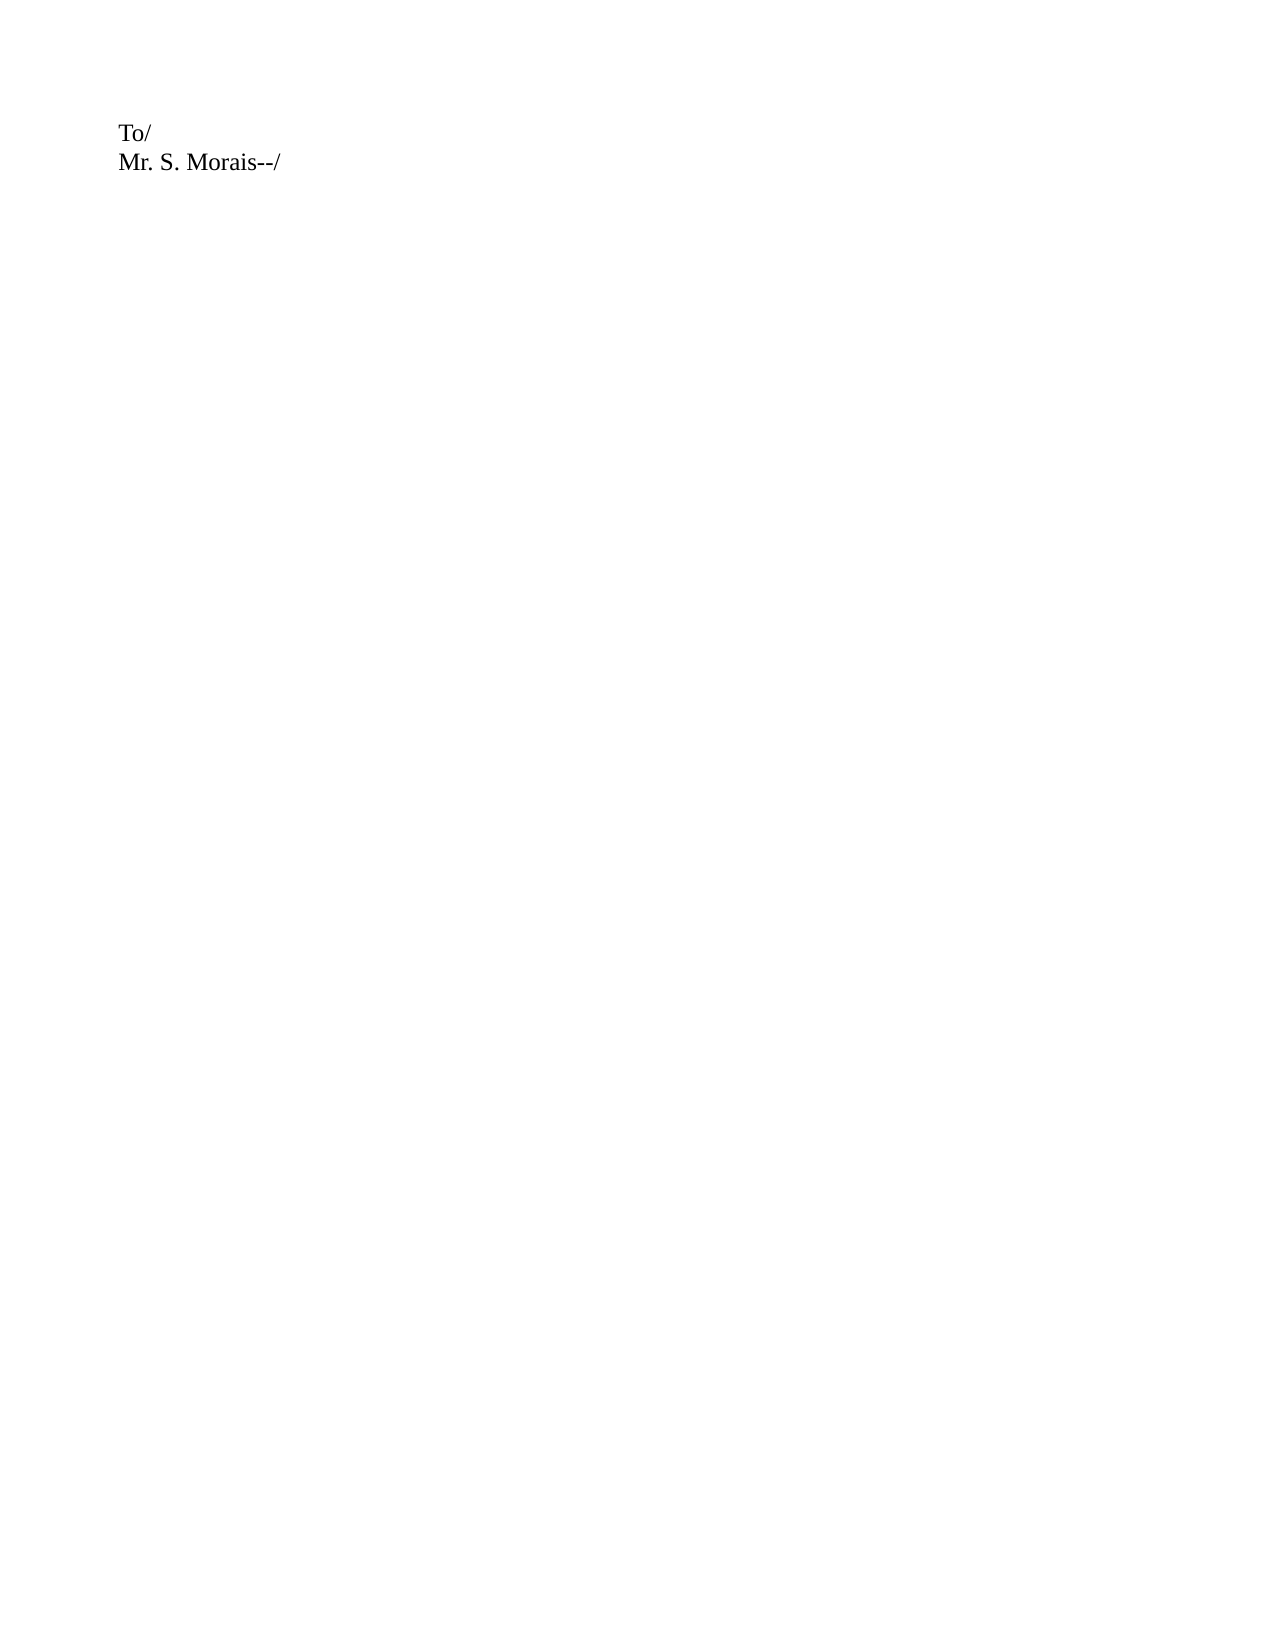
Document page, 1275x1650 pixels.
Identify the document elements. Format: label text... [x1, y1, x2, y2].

text To/ [118, 118, 1157, 147]
text Mr. S. Morais--/ [118, 147, 1157, 176]
